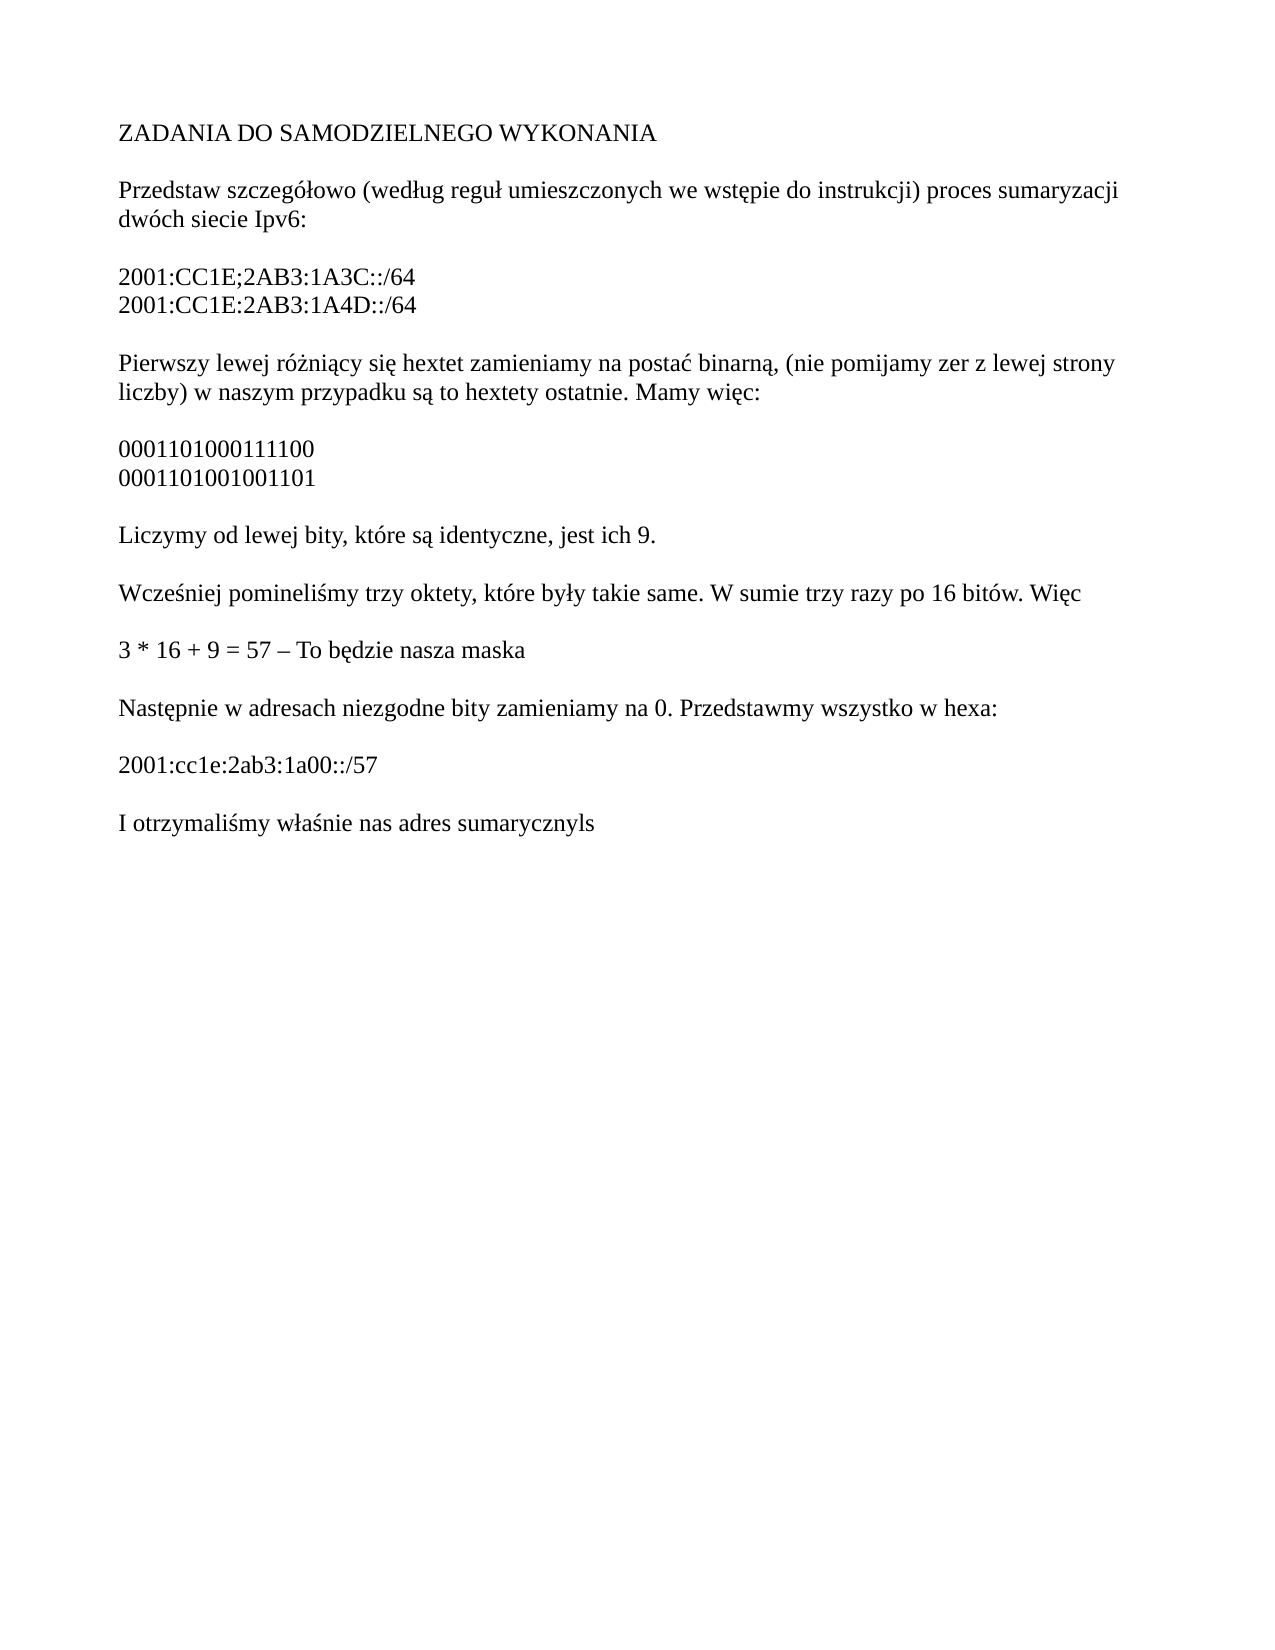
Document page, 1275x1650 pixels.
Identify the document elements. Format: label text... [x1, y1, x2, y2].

text 2001:CC1E;2AB3:1A3C::/64 [118, 262, 1157, 291]
text 0001101001001101 [118, 463, 1157, 492]
text 2001:cc1e:2ab3:1a00::/57 [118, 751, 1157, 779]
text Pierwszy lewej różniący się hextet zamieniamy na postać binarną, (nie pomijamy zer z lewej strony liczby) w naszym przypadku są to hextety ostatnie. Mamy więc: [118, 348, 1157, 406]
text Przedstaw szczegółowo (według reguł umieszczonych we wstępie do instrukcji) proces sumaryzacji dwóch siecie Ipv6: [118, 176, 1157, 233]
text Wcześniej pomineliśmy trzy oktety, które były takie same. W sumie trzy razy po 16 bitów. Więc [118, 578, 1157, 607]
text ZADANIA DO SAMODZIELNEGO WYKONANIA [118, 118, 1157, 147]
text 2001:CC1E:2AB3:1A4D::/64 [118, 291, 1157, 319]
text Następnie w adresach niezgodne bity zamieniamy na 0. Przedstawmy wszystko w hexa: [118, 693, 1157, 722]
text 3 * 16 + 9 = 57 – To będzie nasza maska [118, 636, 1157, 664]
text I otrzymaliśmy właśnie nas adres sumarycznyls [118, 808, 1157, 837]
text Liczymy od lewej bity, które są identyczne, jest ich 9. [118, 521, 1157, 549]
text 0001101000111100 [118, 434, 1157, 463]
